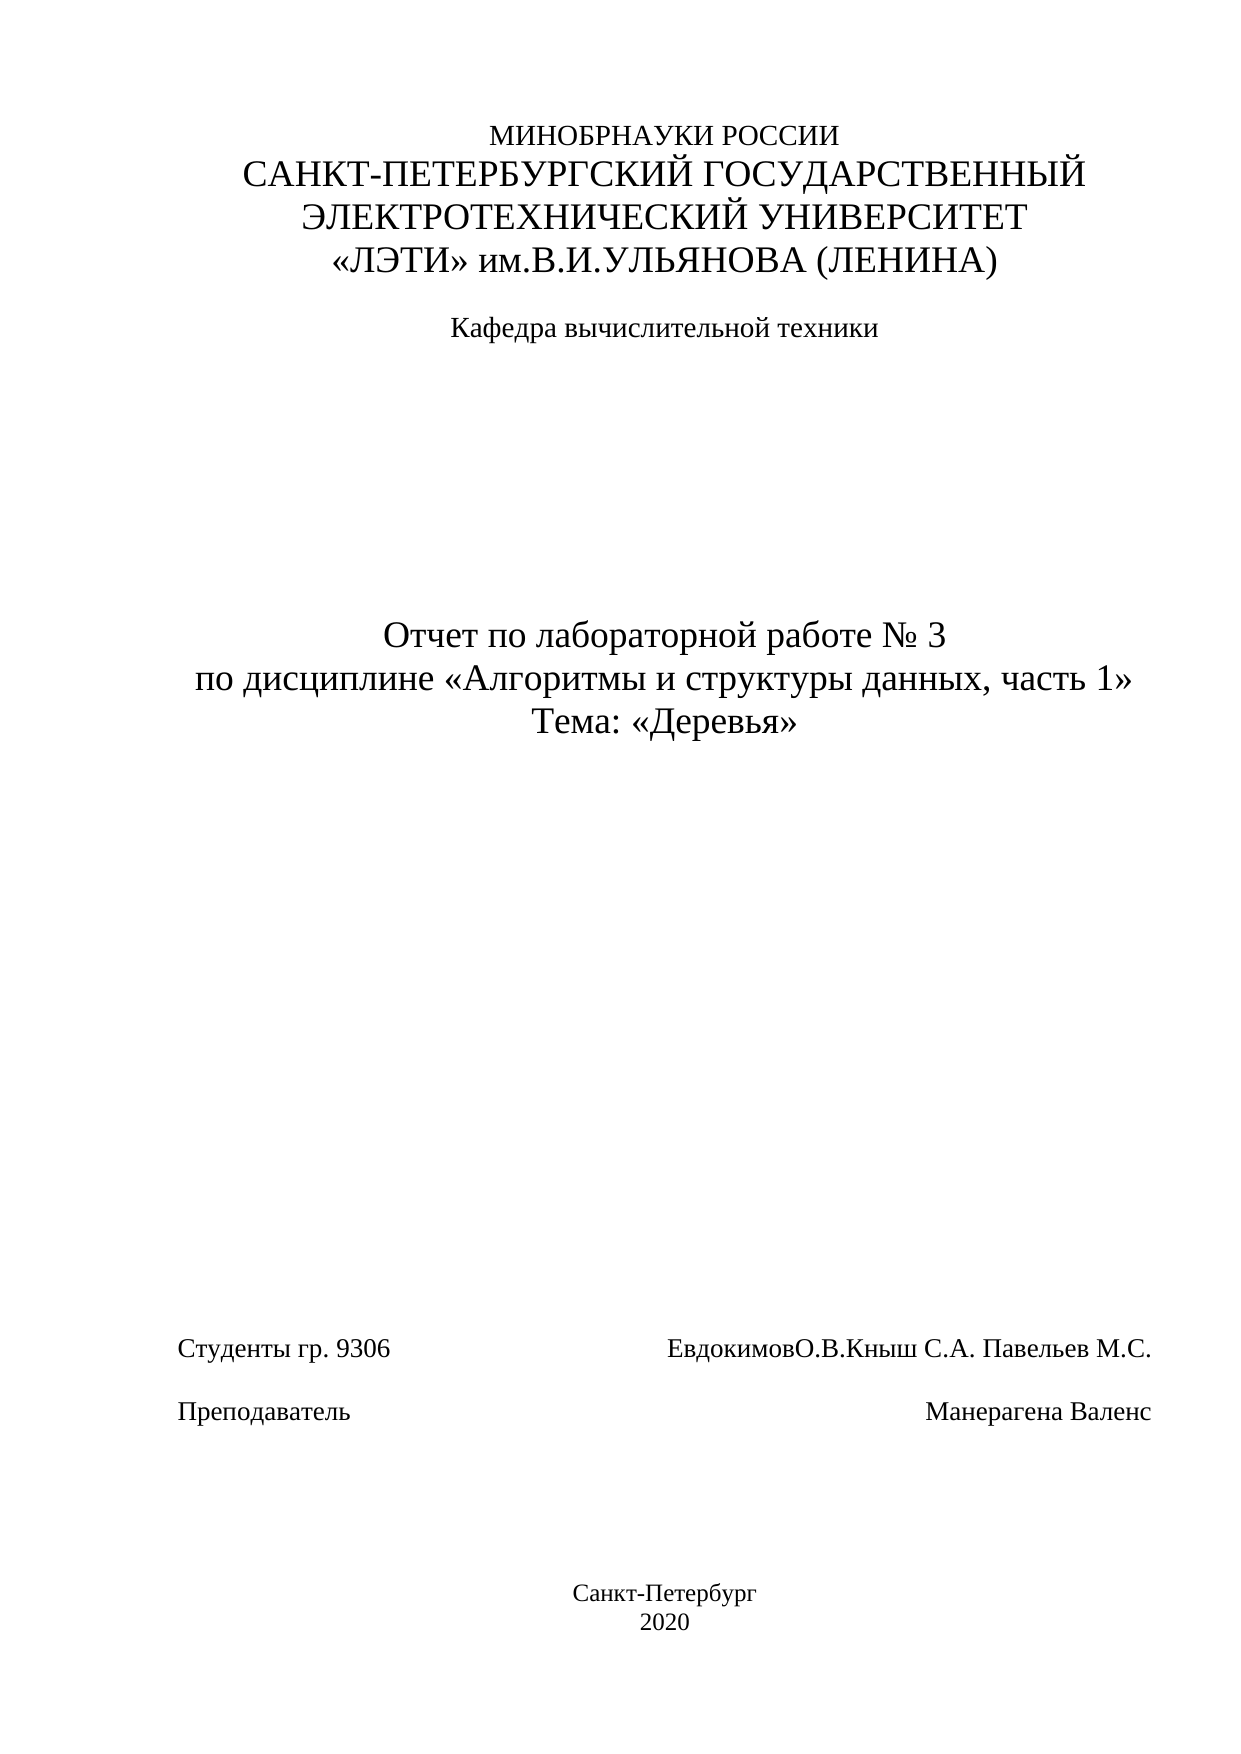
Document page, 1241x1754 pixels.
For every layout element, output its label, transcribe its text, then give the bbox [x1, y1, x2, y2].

table_cell Манерагена Валенс [664, 1395, 1152, 1426]
text «ЛЭТИ» им.В.И.УЛЬЯНОВА (ЛЕНИНА) [177, 238, 1152, 281]
table_header ЕвдокимовО.В.Кныш С.А. Павельев М.С. [664, 1332, 1152, 1363]
text ЭЛЕКТРОТЕХНИЧЕСКИЙ УНИВЕРСИТЕТ [177, 195, 1152, 238]
table_cell [177, 1364, 664, 1394]
text МИНОБРНАУКИ РОССИИ [177, 118, 1152, 152]
text Кафедра вычислительной техники [177, 311, 1152, 344]
text САНКТ-ПЕТЕРБУРГСКИЙ ГОСУДАРСТВЕННЫЙ [177, 152, 1152, 195]
text Отчет по лабораторной работе № 3 [177, 612, 1152, 656]
table_header Студенты гр. 9306 [177, 1332, 664, 1363]
text по дисциплине «Алгоритмы и структуры данных, часть 1» [177, 656, 1152, 699]
text Тема: «Деревья» [177, 699, 1152, 742]
table_cell Преподаватель [177, 1395, 664, 1426]
table_cell [664, 1364, 1152, 1394]
